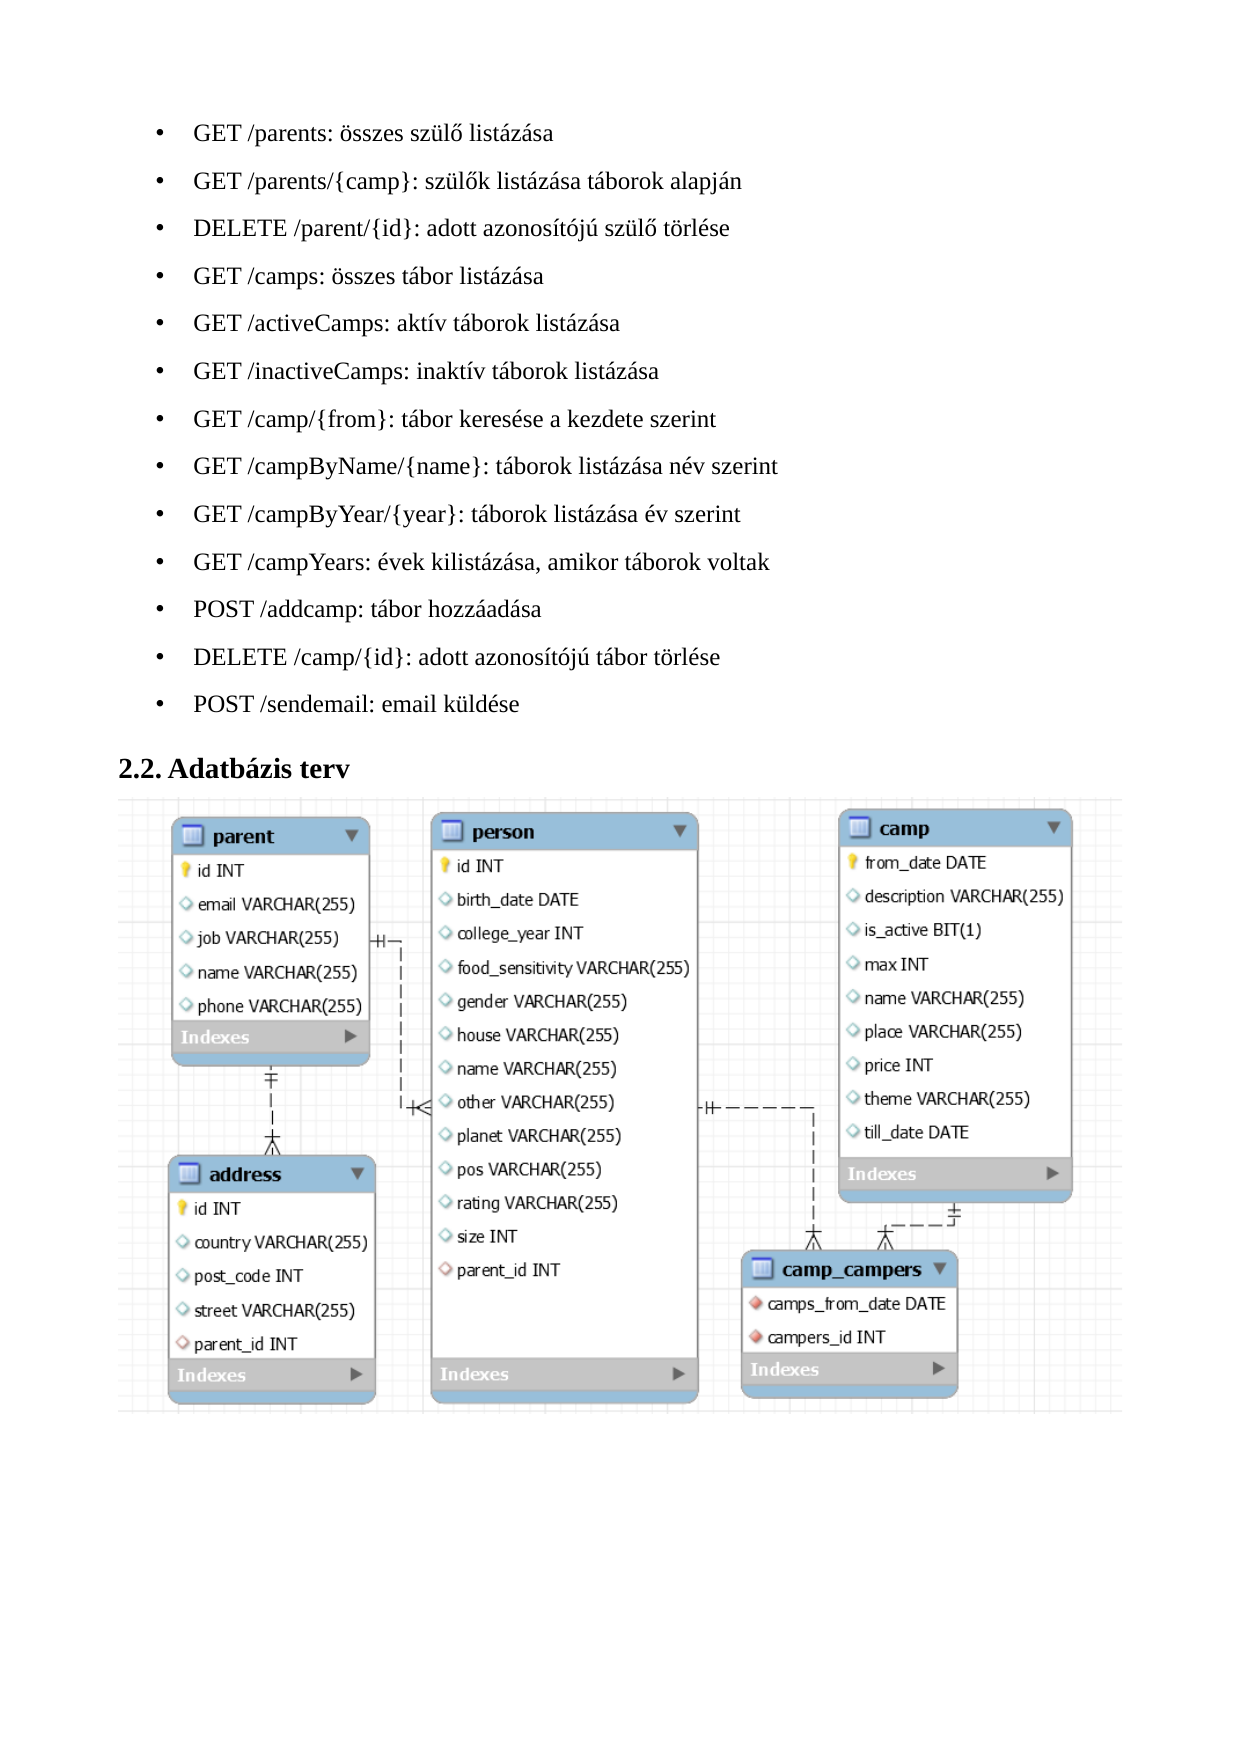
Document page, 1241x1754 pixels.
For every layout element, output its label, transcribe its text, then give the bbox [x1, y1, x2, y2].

list GET /campByName/{name}: táborok listázása név szerint [156, 451, 1122, 480]
list DELETE /parent/{id}: adott azonosítójú szülő törlése [156, 213, 1122, 242]
list GET /camp/{from}: tábor keresése a kezdete szerint [156, 404, 1122, 432]
list POST /addcamp: tábor hozzáadása [156, 594, 1122, 623]
list GET /campByYear/{year}: táborok listázása év szerint [156, 499, 1122, 528]
list POST /sendemail: email küldése [156, 689, 1122, 718]
picture [118, 797, 1123, 1414]
list GET /parents/{camp}: szülők listázása táborok alapján [156, 166, 1122, 194]
list GET /activeCamps: aktív táborok listázása [156, 308, 1122, 337]
list GET /campYears: évek kilistázása, amikor táborok voltak [156, 547, 1122, 575]
list GET /camps: összes tábor listázása [156, 261, 1122, 290]
list GET /parents: összes szülő listázása [156, 118, 1122, 147]
list GET /inactiveCamps: inaktív táborok listázása [156, 356, 1122, 385]
subtitle 2.2. Adatbázis terv [118, 752, 1122, 785]
list DELETE /camp/{id}: adott azonosítójú tábor törlése [156, 642, 1122, 671]
